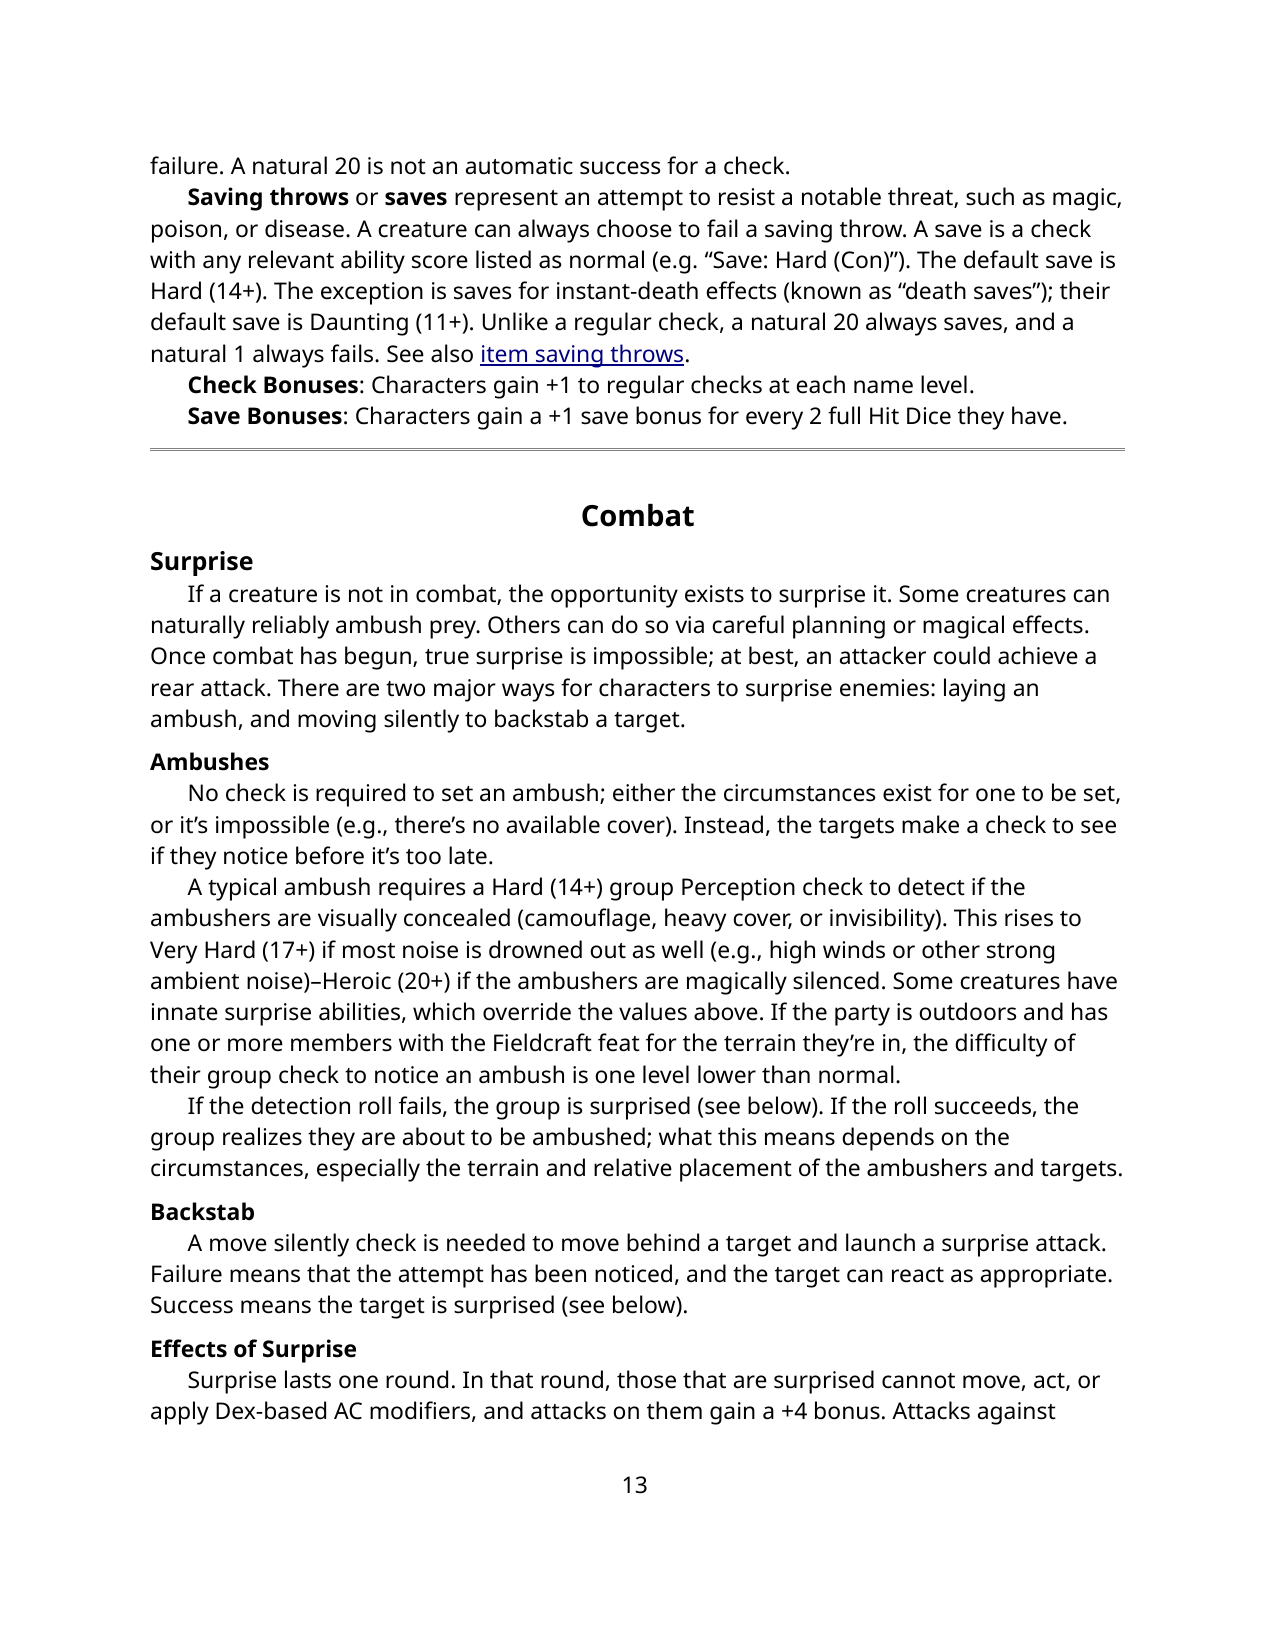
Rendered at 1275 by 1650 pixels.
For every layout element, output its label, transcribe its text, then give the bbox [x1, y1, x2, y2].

text Check Bonuses: Characters gain +1 to regular checks at each name level. [150, 369, 1125, 400]
text Saving throws or saves represent an attempt to resist a notable threat, such as magic, poison, or disease. A creature can always choose to fail a saving throw. A save is a check with any relevant ability score listed as normal (e.g. “Save: Hard (Con)”). The default save is Hard (14+). The exception is saves for instant-death effects (known as “death saves”); their default save is Daunting (11+). Unlike a regular check, a natural 20 always saves, and a natural 1 always fails. See also item saving throws. [150, 181, 1125, 369]
text No check is required to set an ambush; either the circumstances exist for one to be set, or it’s impossible (e.g., there’s no available cover). Instead, the targets make a check to see if they notice before it’s too late. [150, 777, 1125, 871]
text If a creature is not in combat, the opportunity exists to surprise it. Some creatures can naturally reliably ambush prey. Others can do so via careful planning or magical effects. Once combat has begun, true surprise is impossible; at best, an attacker could achieve a rear attack. There are two major ways for characters to surprise enemies: laying an ambush, and moving silently to backstab a target. [150, 578, 1125, 734]
subtitle Combat [150, 495, 1125, 535]
subtitle Ambushes [150, 746, 1125, 777]
text failure. A natural 20 is not an automatic success for a check. [150, 150, 1125, 181]
text Save Bonuses: Characters gain a +1 save bonus for every 2 full Hit Dice they have. [150, 400, 1125, 431]
subtitle Backstab [150, 1196, 1125, 1227]
text A move silently check is needed to move behind a target and launch a surprise attack. Failure means that the attempt has been noticed, and the target can react as appropriate. Success means the target is surprised (see below). [150, 1227, 1125, 1321]
text A typical ambush requires a Hard (14+) group Perception check to detect if the ambushers are visually concealed (camouflage, heavy cover, or invisibility). This rises to Very Hard (17+) if most noise is drowned out as well (e.g., high winds or other strong ambient noise)–Heroic (20+) if the ambushers are magically silenced. Some creatures have innate surprise abilities, which override the values above. If the party is outdoors and has one or more members with the Fieldcraft feat for the terrain they’re in, the difficulty of their group check to notice an ambush is one level lower than normal. [150, 871, 1125, 1090]
subtitle Effects of Surprise [150, 1332, 1125, 1364]
text Surprise lasts one round. In that round, those that are surprised cannot move, act, or apply Dex-based AC modifiers, and attacks on them gain a +4 bonus. Attacks against [150, 1364, 1125, 1426]
text If the detection roll fails, the group is surprised (see below). If the roll succeeds, the group realizes they are about to be ambushed; what this means depends on the circumstances, especially the terrain and relative placement of the ambushers and targets. [150, 1090, 1125, 1183]
subtitle Surprise [150, 544, 1125, 578]
